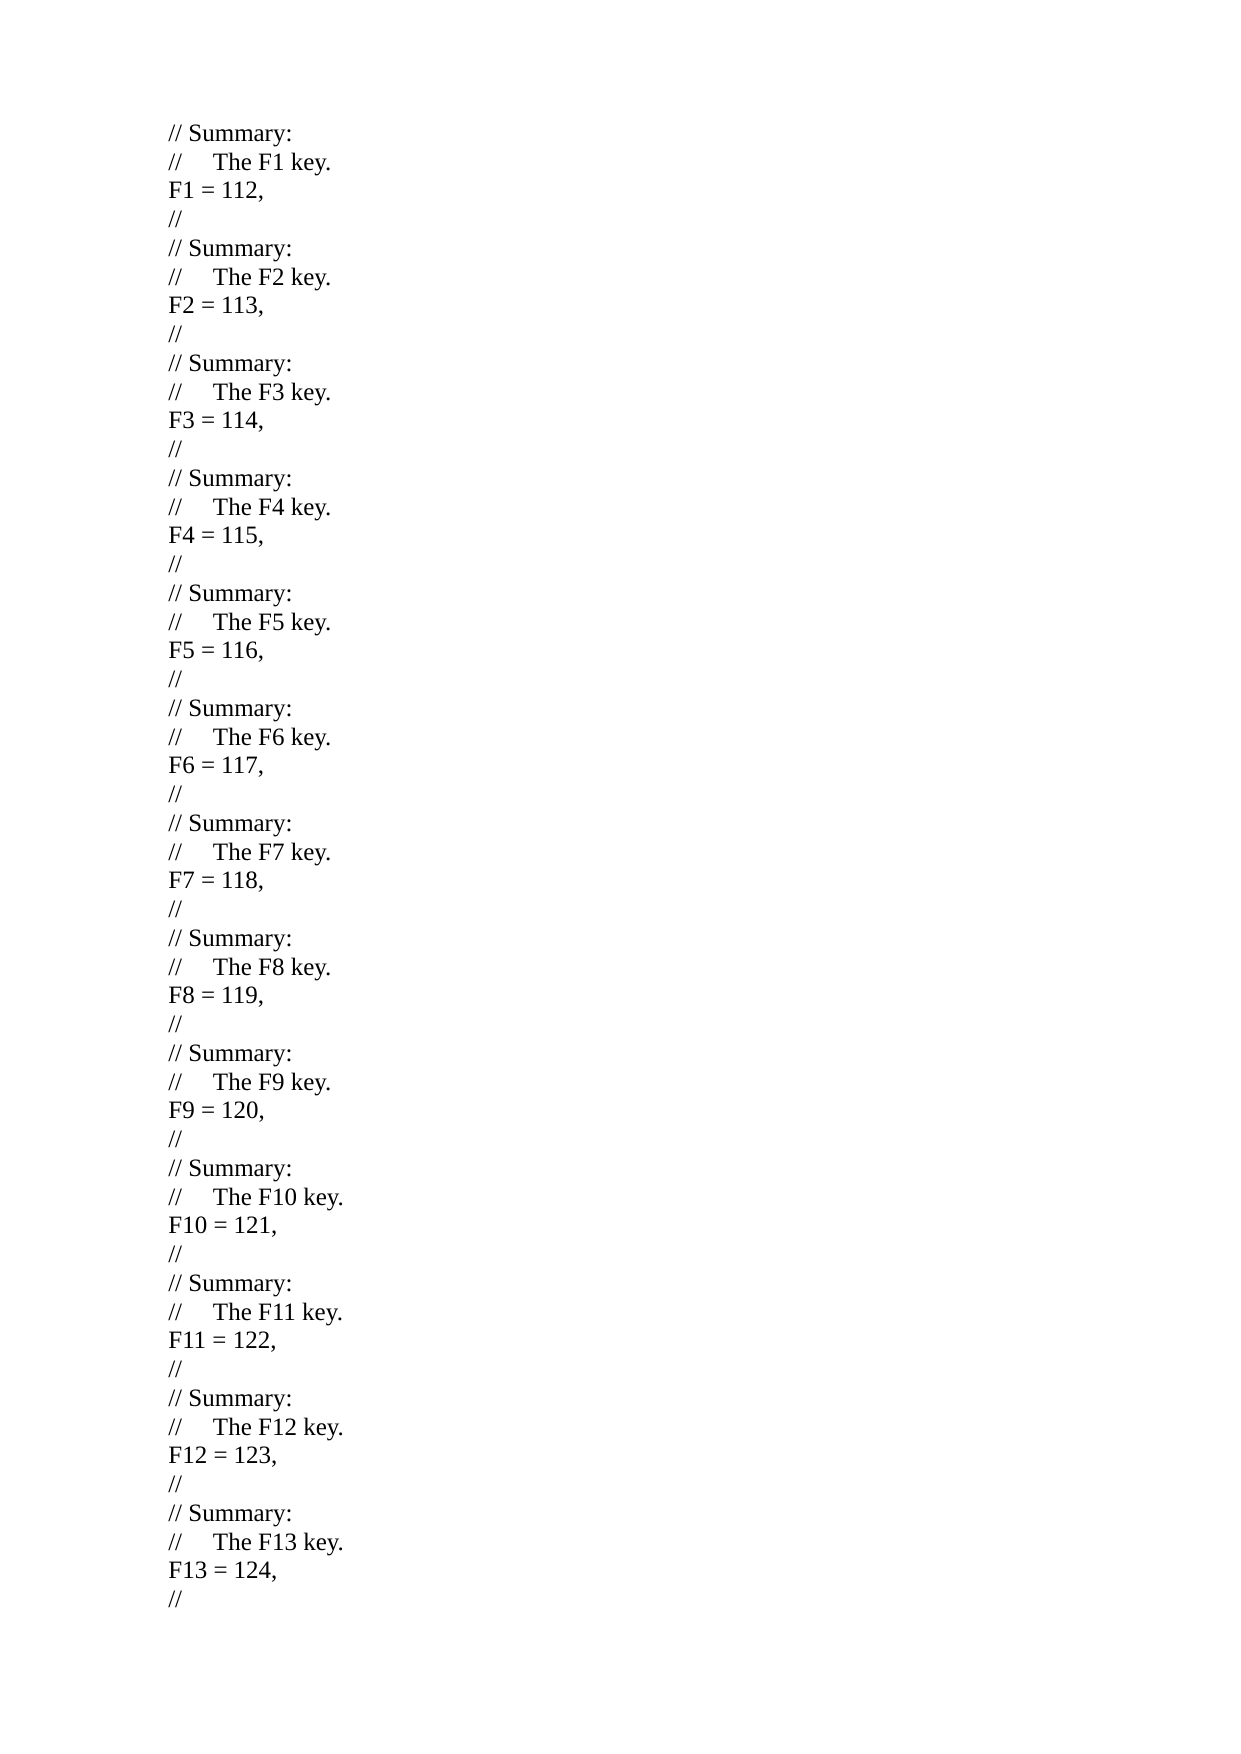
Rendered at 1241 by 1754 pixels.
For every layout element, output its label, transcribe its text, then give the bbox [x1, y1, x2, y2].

text F3 = 114, [118, 406, 1122, 434]
text // Summary: [118, 463, 1122, 492]
text F8 = 119, [118, 981, 1122, 1009]
text // [118, 779, 1122, 808]
text F6 = 117, [118, 751, 1122, 779]
text // [118, 434, 1122, 463]
text // The F4 key. [118, 492, 1122, 521]
text F2 = 113, [118, 291, 1122, 319]
text // Summary: [118, 1383, 1122, 1412]
text // The F6 key. [118, 722, 1122, 751]
text // Summary: [118, 1498, 1122, 1527]
text // The F5 key. [118, 607, 1122, 636]
text // Summary: [118, 348, 1122, 377]
text F12 = 123, [118, 1441, 1122, 1469]
text // The F3 key. [118, 377, 1122, 406]
text // [118, 1584, 1122, 1613]
text // [118, 549, 1122, 578]
text F5 = 116, [118, 636, 1122, 664]
text // [118, 319, 1122, 348]
text F13 = 124, [118, 1556, 1122, 1584]
text // The F2 key. [118, 262, 1122, 291]
text F11 = 122, [118, 1326, 1122, 1354]
text // The F13 key. [118, 1527, 1122, 1556]
text // The F11 key. [118, 1297, 1122, 1326]
text // The F9 key. [118, 1067, 1122, 1096]
text // [118, 204, 1122, 233]
text F7 = 118, [118, 866, 1122, 894]
text // Summary: [118, 1268, 1122, 1297]
text // Summary: [118, 808, 1122, 837]
text // [118, 1354, 1122, 1383]
text // The F1 key. [118, 147, 1122, 176]
text F9 = 120, [118, 1096, 1122, 1124]
text // The F7 key. [118, 837, 1122, 866]
text // Summary: [118, 578, 1122, 607]
text // [118, 1009, 1122, 1038]
text // The F8 key. [118, 952, 1122, 981]
text // Summary: [118, 1153, 1122, 1182]
text // The F10 key. [118, 1182, 1122, 1211]
text // [118, 894, 1122, 923]
text // Summary: [118, 923, 1122, 952]
text // Summary: [118, 118, 1122, 147]
text // Summary: [118, 233, 1122, 262]
text // The F12 key. [118, 1412, 1122, 1441]
text // [118, 1239, 1122, 1268]
text // [118, 664, 1122, 693]
text // Summary: [118, 1038, 1122, 1067]
text F10 = 121, [118, 1211, 1122, 1239]
text // [118, 1124, 1122, 1153]
text // Summary: [118, 693, 1122, 722]
text F1 = 112, [118, 176, 1122, 204]
text // [118, 1469, 1122, 1498]
text F4 = 115, [118, 521, 1122, 549]
